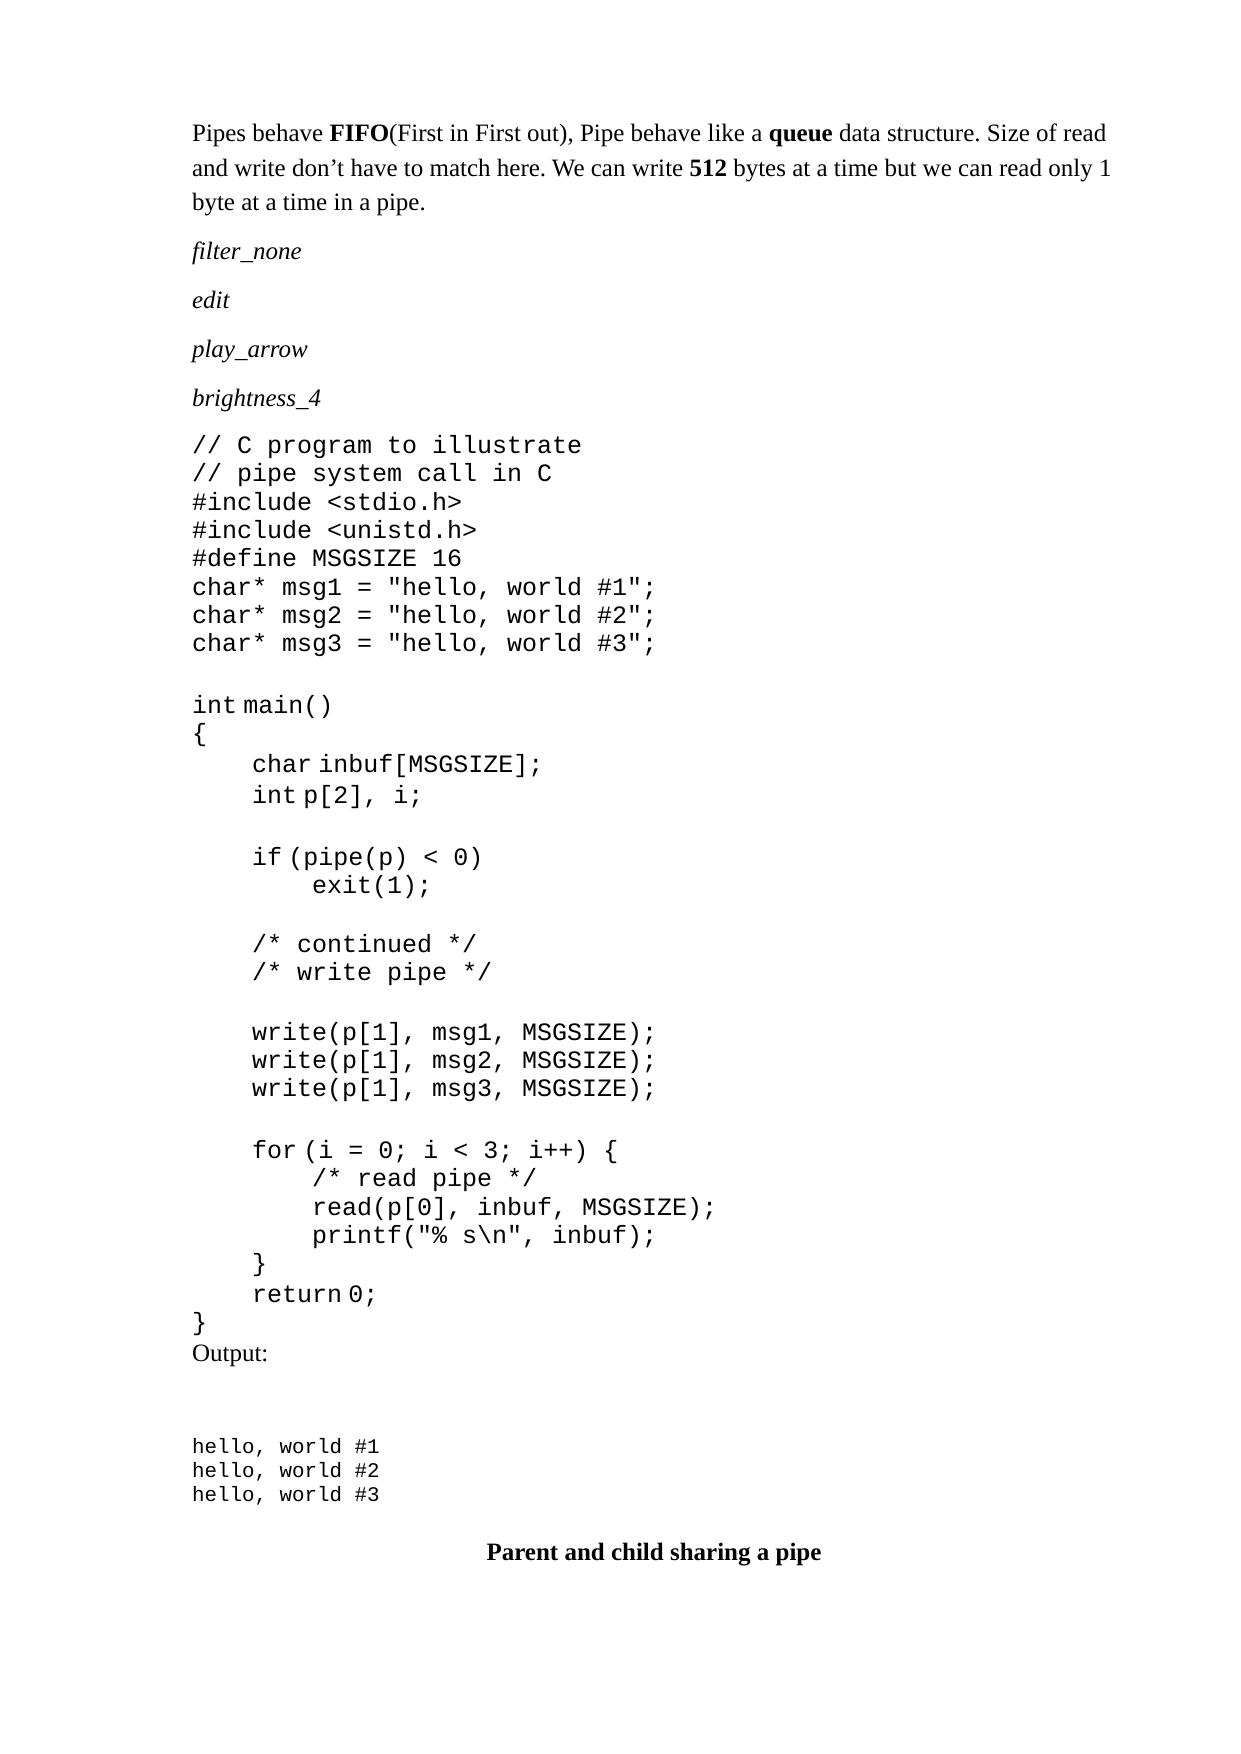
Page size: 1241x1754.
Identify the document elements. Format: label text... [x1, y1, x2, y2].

list hello, world #1 [162, 1436, 1122, 1460]
list filter_none [162, 236, 1122, 265]
table_header // C program to illustrate // pipe system call in C #include <stdio.h> #include <unistd.h> #define MSGSIZE 16 char* msg1 = "hello, world #1"; char* msg2 = "hello, world #2"; char* msg3 = "hello, world #3"; int main() { char inbuf[MSGSIZE]; int p[2], i; if (pipe(p) < 0) exit(1); /* continued */ /* write pipe */ write(p[1], msg1, MSGSIZE); write(p[1], msg2, MSGSIZE); write(p[1], msg3, MSGSIZE); for (i = 0; i < 3; i++) { /* read pipe */ read(p[0], inbuf, MSGSIZE); printf("% s\n", inbuf); } return 0; } [192, 433, 745, 1338]
list hello, world #2 [162, 1460, 1122, 1484]
list Output: [162, 1338, 1122, 1367]
list play_arrow [162, 334, 1122, 363]
list hello, world #3 [162, 1484, 1122, 1507]
list Pipes behave FIFO(First in First out), Pipe behave like a queue data structure. Size of read and write don’t have to match here. We can write 512 bytes at a time but we can read only 1 byte at a time in a pipe. [162, 118, 1122, 216]
list edit [162, 285, 1122, 314]
list Parent and child sharing a pipe [162, 1537, 1122, 1566]
list brightness_4 [162, 383, 1122, 412]
